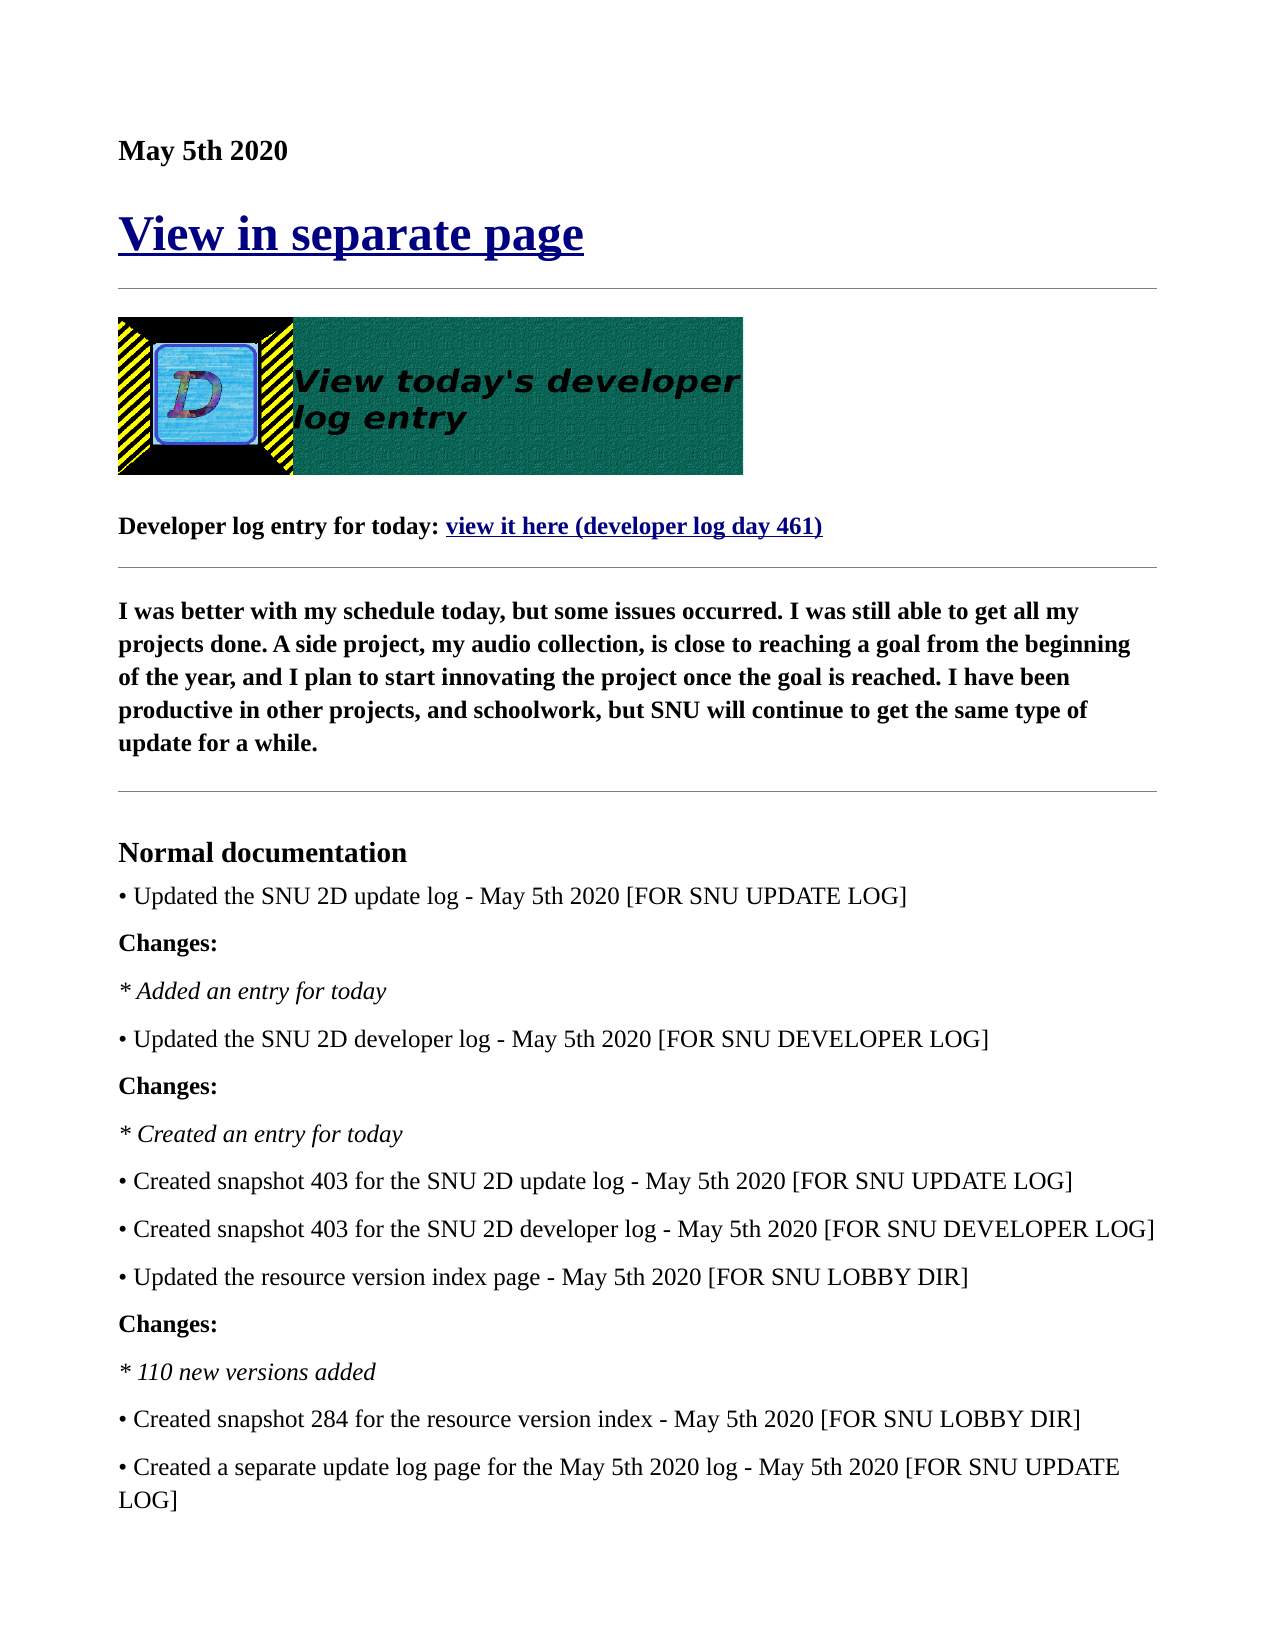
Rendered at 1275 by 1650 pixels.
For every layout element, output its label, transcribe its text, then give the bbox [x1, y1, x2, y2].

text • Created snapshot 403 for the SNU 2D update log - May 5th 2020 [FOR SNU UPDATE LOG] [118, 1166, 1157, 1195]
picture [118, 317, 744, 475]
text • Created snapshot 284 for the resource version index - May 5th 2020 [FOR SNU LOBBY DIR] [118, 1404, 1157, 1433]
text Changes: [118, 1309, 1157, 1338]
text • Updated the SNU 2D developer log - May 5th 2020 [FOR SNU DEVELOPER LOG] [118, 1024, 1157, 1052]
subtitle May 5th 2020 [118, 133, 1157, 166]
text • Updated the resource version index page - May 5th 2020 [FOR SNU LOBBY DIR] [118, 1262, 1157, 1290]
subtitle View in separate page [118, 204, 1157, 261]
subtitle Normal documentation [118, 835, 1157, 868]
text * Created an entry for today [118, 1119, 1157, 1148]
text • Updated the SNU 2D update log - May 5th 2020 [FOR SNU UPDATE LOG] [118, 881, 1157, 909]
text I was better with my schedule today, but some issues occurred. I was still able to get all my projects done. A side project, my audio collection, is close to reaching a goal from the beginning of the year, and I plan to start innovating the project once the goal is reached. I have been productive in other projects, and schoolwork, but SNU will continue to get the same type of update for a while. [118, 596, 1157, 757]
text Changes: [118, 928, 1157, 957]
text • Created snapshot 403 for the SNU 2D developer log - May 5th 2020 [FOR SNU DEVELOPER LOG] [118, 1214, 1157, 1243]
subtitle Developer log entry for today: view it here (developer log day 461) [118, 511, 1157, 540]
text * 110 new versions added [118, 1357, 1157, 1386]
text * Added an entry for today [118, 976, 1157, 1005]
text Changes: [118, 1071, 1157, 1100]
text • Created a separate update log page for the May 5th 2020 log - May 5th 2020 [FOR SNU UPDATE LOG] [118, 1452, 1157, 1514]
